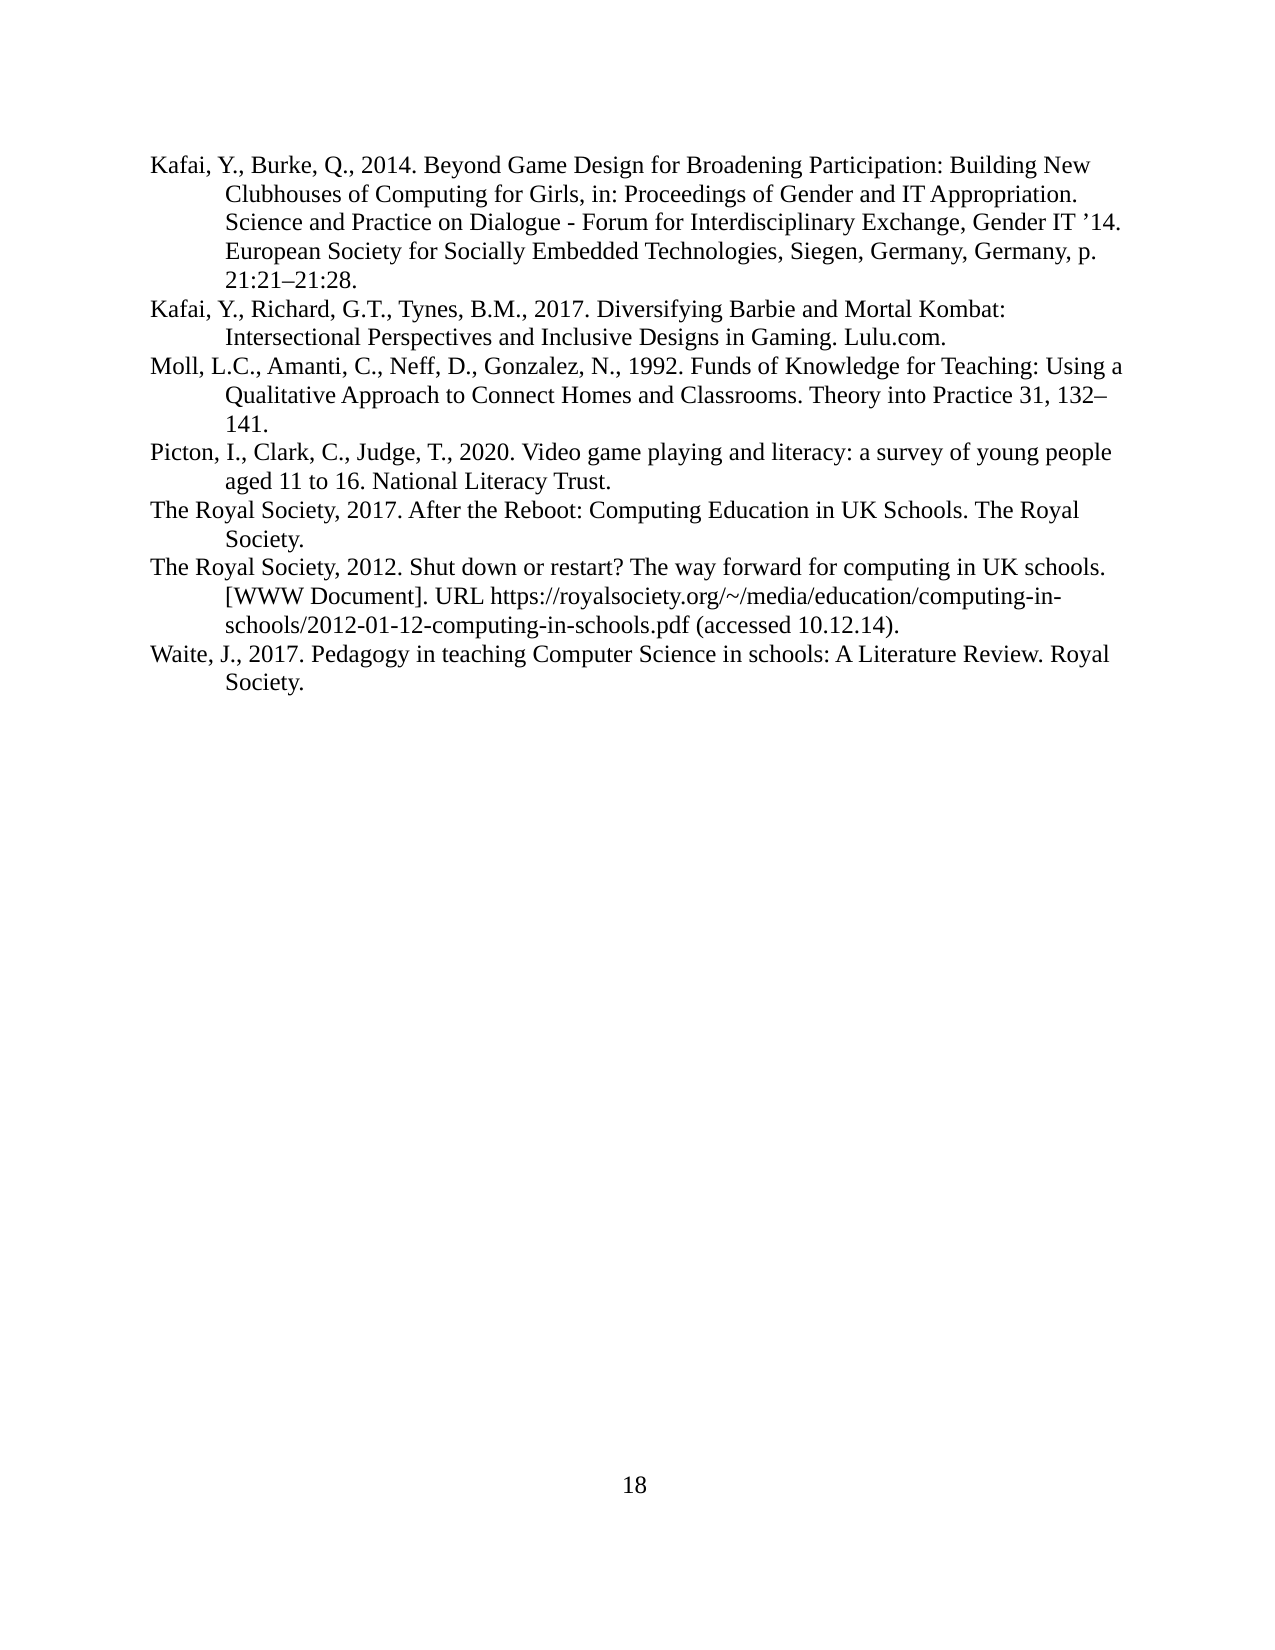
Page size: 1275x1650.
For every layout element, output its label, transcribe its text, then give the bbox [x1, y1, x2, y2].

text Picton, I., Clark, C., Judge, T., 2020. Video game playing and literacy: a survey of young people aged 11 to 16. National Literacy Trust. [150, 437, 1125, 495]
text The Royal Society, 2012. Shut down or restart? The way forward for computing in UK schools. [WWW Document]. URL https://royalsociety.org/~/media/education/computing-in-schools/2012-01-12-computing-in-schools.pdf (accessed 10.12.14). [150, 552, 1125, 639]
text Moll, L.C., Amanti, C., Neff, D., Gonzalez, N., 1992. Funds of Knowledge for Teaching: Using a Qualitative Approach to Connect Homes and Classrooms. Theory into Practice 31, 132–141. [150, 351, 1125, 437]
text The Royal Society, 2017. After the Reboot: Computing Education in UK Schools. The Royal Society. [150, 495, 1125, 552]
text Kafai, Y., Burke, Q., 2014. Beyond Game Design for Broadening Participation: Building New Clubhouses of Computing for Girls, in: Proceedings of Gender and IT Appropriation. Science and Practice on Dialogue - Forum for Interdisciplinary Exchange, Gender IT ’14. European Society for Socially Embedded Technologies, Siegen, Germany, Germany, p. 21:21–21:28. [150, 150, 1125, 294]
text Kafai, Y., Richard, G.T., Tynes, B.M., 2017. Diversifying Barbie and Mortal Kombat: Intersectional Perspectives and Inclusive Designs in Gaming. Lulu.com. [150, 294, 1125, 351]
text Waite, J., 2017. Pedagogy in teaching Computer Science in schools: A Literature Review. Royal Society. [150, 639, 1125, 696]
